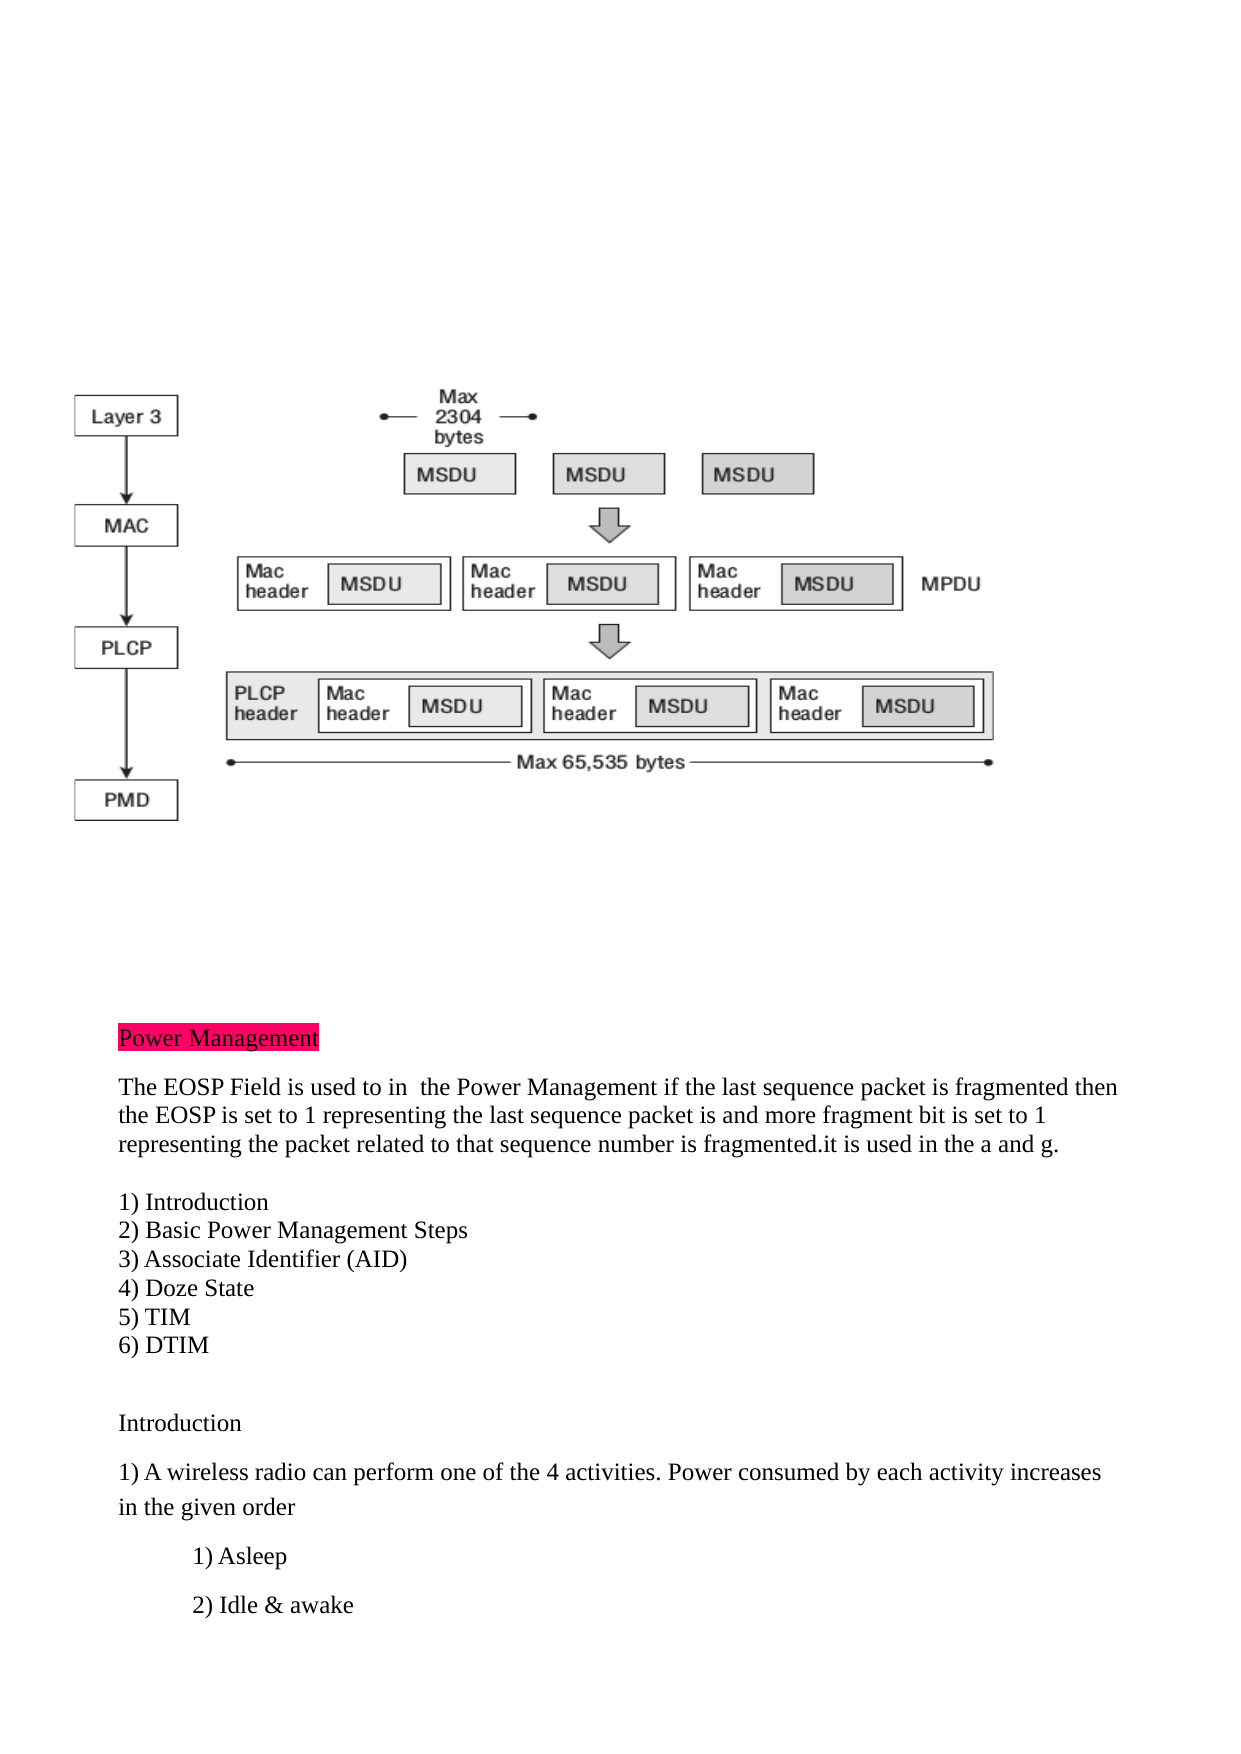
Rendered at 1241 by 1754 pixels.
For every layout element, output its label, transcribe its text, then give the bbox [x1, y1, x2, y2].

text The EOSP Field is used to in the Power Management if the last sequence packet is fragmented then the EOSP is set to 1 representing the last sequence packet is and more fragment bit is set to 1 representing the packet related to that sequence number is fragmented.it is used in the a and g. [118, 1072, 1122, 1158]
text 6) DTIM [118, 1330, 1122, 1359]
text 4) Doze State [118, 1273, 1122, 1302]
text 1) A wireless radio can perform one of the 4 activities. Power consumed by each activity increases in the given order [118, 1457, 1122, 1521]
text 5) TIM [118, 1302, 1122, 1330]
picture [74, 389, 994, 821]
text Introduction [118, 1408, 1122, 1437]
text Power Management [118, 1023, 1122, 1051]
text 1) Asleep [118, 1541, 1122, 1569]
text 1) Introduction [118, 1187, 1122, 1215]
text 2) Basic Power Management Steps [118, 1215, 1122, 1244]
text 3) Associate Identifier (AID) [118, 1244, 1122, 1273]
text 2) Idle & awake [118, 1590, 1122, 1619]
